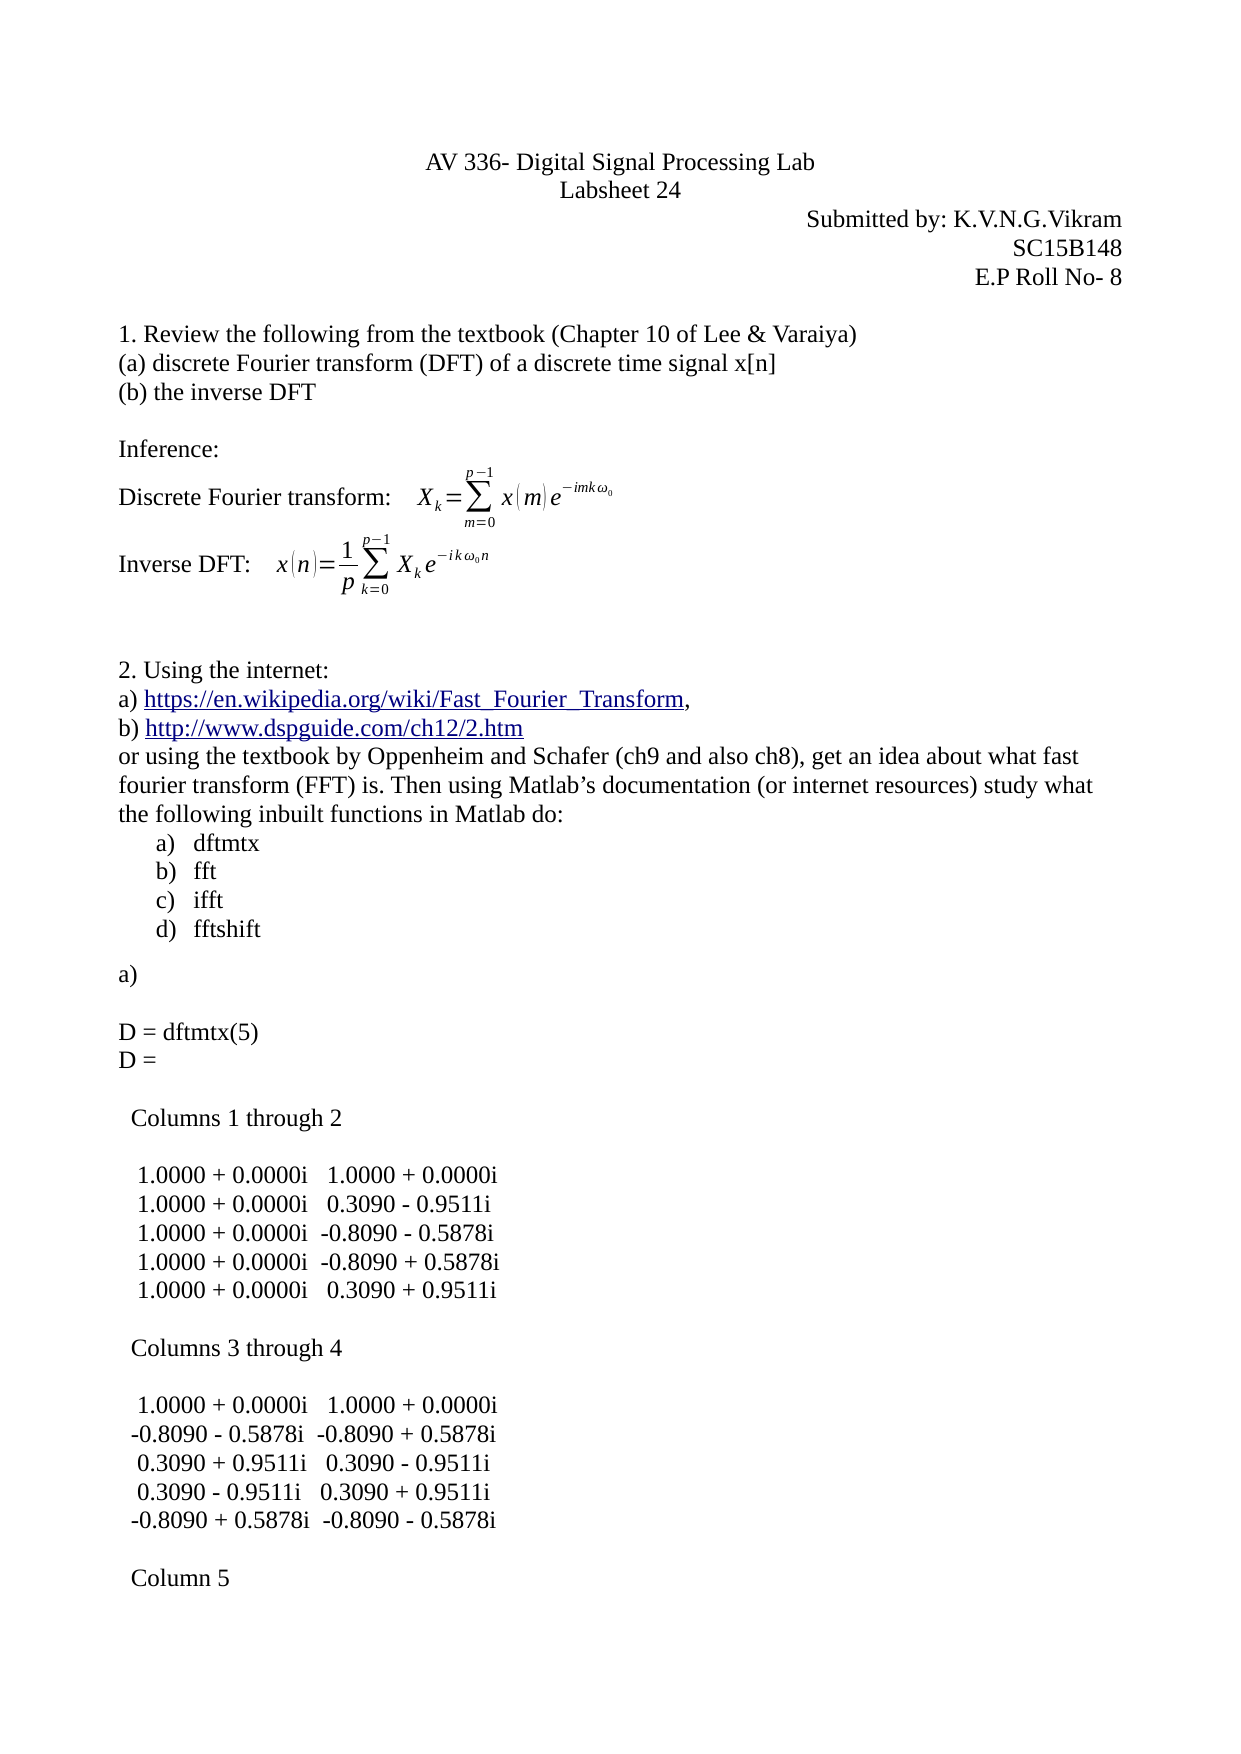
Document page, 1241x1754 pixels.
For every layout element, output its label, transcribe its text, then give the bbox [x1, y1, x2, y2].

list fftshift [156, 914, 1122, 943]
text (b) the inverse DFT [118, 377, 1122, 406]
text 1.0000 + 0.0000i 1.0000 + 0.0000i [118, 1391, 1122, 1419]
text 0.3090 - 0.9511i 0.3090 + 0.9511i [118, 1477, 1122, 1506]
text SC15B148 [118, 233, 1122, 262]
list ifft [156, 885, 1122, 914]
text 1.0000 + 0.0000i -0.8090 - 0.5878i [118, 1218, 1122, 1247]
text D = dftmtx(5) [118, 1017, 1122, 1046]
text (a) discrete Fourier transform (DFT) of a discrete time signal x[n] [118, 348, 1122, 377]
text E.P Roll No- 8 [118, 262, 1122, 291]
text Discrete Fourier transform: [118, 463, 1122, 530]
text Labsheet 24 [118, 176, 1122, 204]
text Inference: [118, 434, 1122, 463]
list fft [156, 856, 1122, 885]
text 2. Using the internet: [118, 655, 1122, 684]
text a) [118, 959, 1122, 988]
text or using the textbook by Oppenheim and Schafer (ch9 and also ch8), get an idea about what fast fourier transform (FFT) is. Then using Matlab’s documentation (or internet resources) study what the following inbuilt functions in Matlab do: [118, 741, 1122, 828]
text 1.0000 + 0.0000i 1.0000 + 0.0000i [118, 1161, 1122, 1189]
text Column 5 [118, 1563, 1122, 1592]
text a) https://en.wikipedia.org/wiki/Fast_Fourier_Transform, [118, 684, 1122, 713]
text Columns 3 through 4 [118, 1333, 1122, 1362]
text 1.0000 + 0.0000i 0.3090 + 0.9511i [118, 1276, 1122, 1304]
text 0.3090 + 0.9511i 0.3090 - 0.9511i [118, 1448, 1122, 1477]
text Submitted by: K.V.N.G.Vikram [118, 204, 1122, 233]
list dftmtx [156, 828, 1122, 856]
text Columns 1 through 2 [118, 1103, 1122, 1132]
text -0.8090 + 0.5878i -0.8090 - 0.5878i [118, 1506, 1122, 1534]
text 1.0000 + 0.0000i 0.3090 - 0.9511i [118, 1189, 1122, 1218]
text D = [118, 1046, 1122, 1074]
text Inverse DFT: [118, 530, 1122, 598]
text 1. Review the following from the textbook (Chapter 10 of Lee & Varaiya) [118, 319, 1122, 348]
text b) http://www.dspguide.com/ch12/2.htm [118, 713, 1122, 741]
text -0.8090 - 0.5878i -0.8090 + 0.5878i [118, 1419, 1122, 1448]
text 1.0000 + 0.0000i -0.8090 + 0.5878i [118, 1247, 1122, 1276]
text AV 336- Digital Signal Processing Lab [118, 147, 1122, 176]
